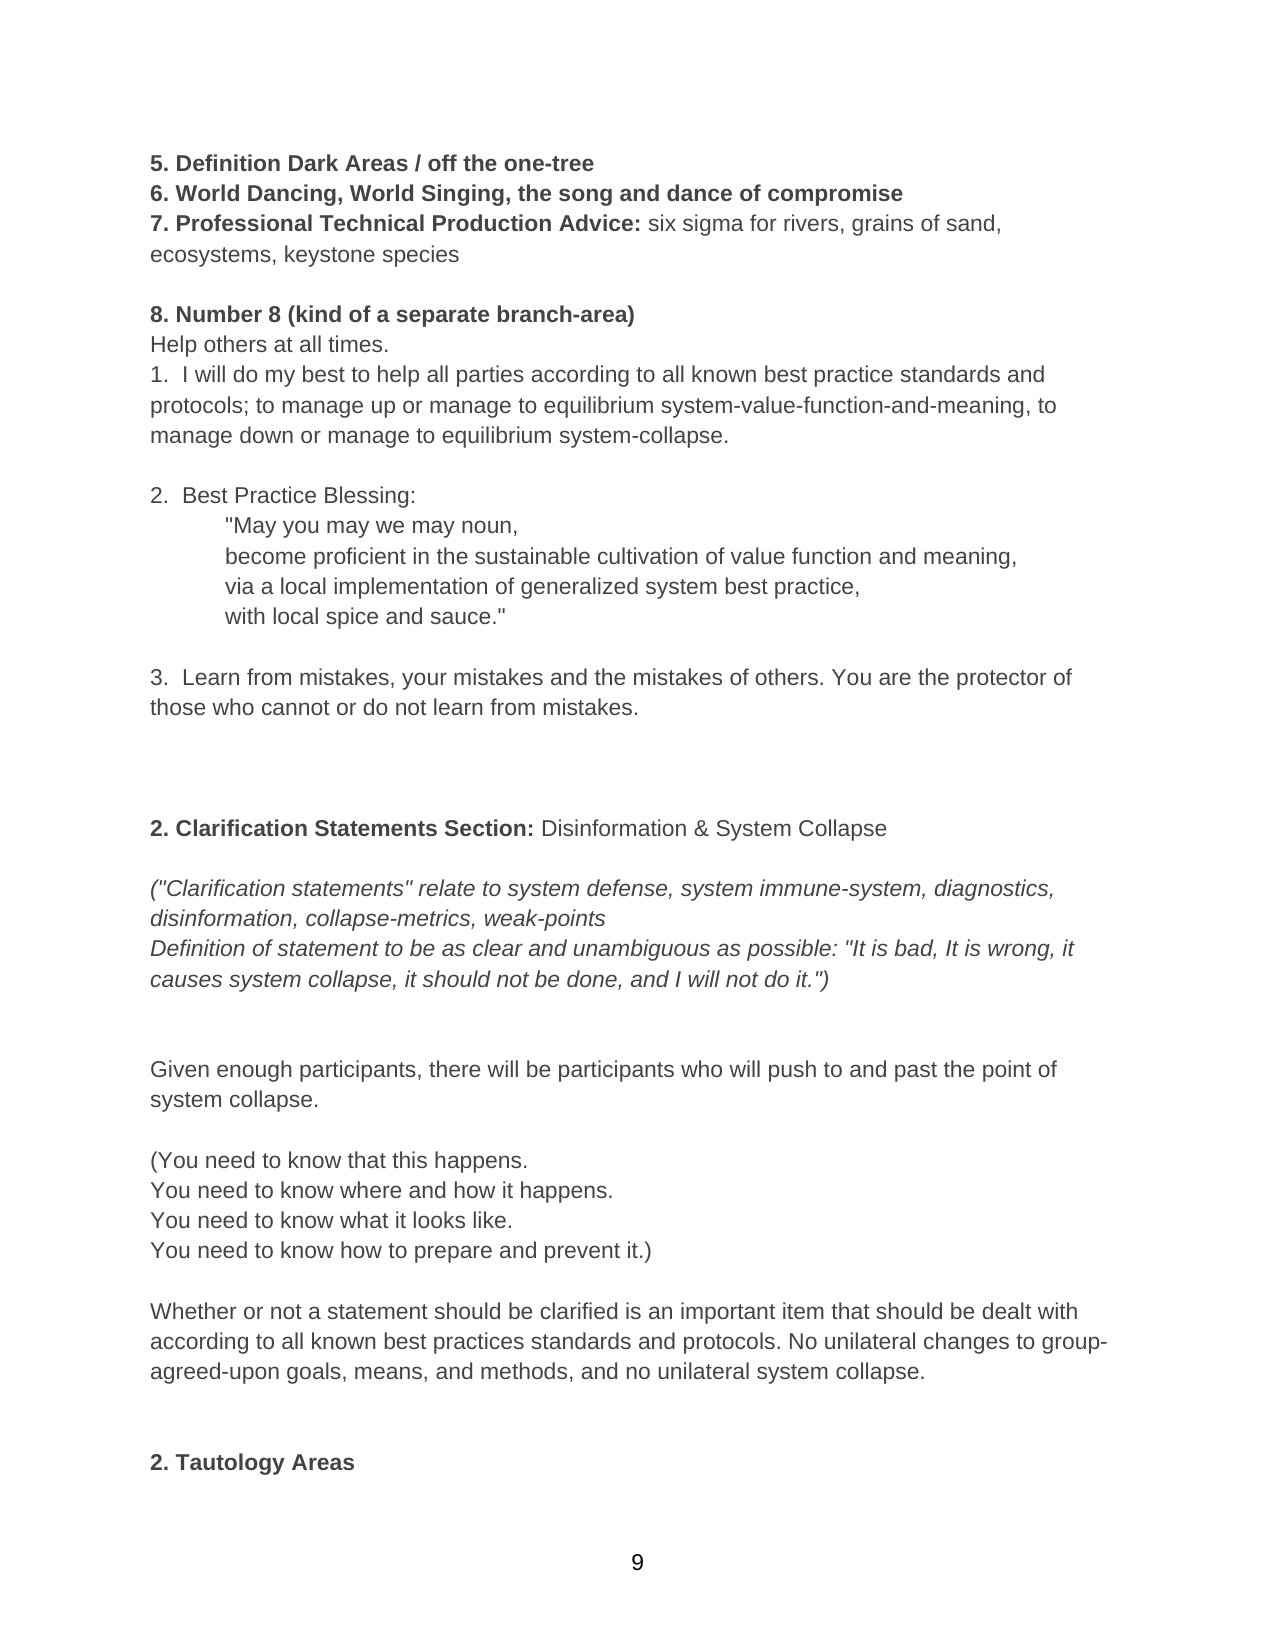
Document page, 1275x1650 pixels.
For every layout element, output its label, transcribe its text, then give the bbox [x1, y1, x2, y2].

text via a local implementation of generalized system best practice, [225, 573, 1125, 599]
text Definition of statement to be as clear and unambiguous as possible: "It is bad, It is wrong, it causes system collapse, it should not be done, and I will not do it.") [150, 935, 1125, 992]
text Given enough participants, there will be participants who will push to and past the point of system collapse. [150, 1056, 1125, 1113]
text ("Clarification statements" relate to system defense, system immune-system, diagnostics, disinformation, collapse-metrics, weak-points [150, 875, 1125, 932]
text 7. Professional Technical Production Advice: six sigma for rivers, grains of sand, ecosystems, keystone species [150, 210, 1125, 267]
text 8. Number 8 (kind of a separate branch-area) [150, 301, 1125, 327]
text 2. Clarification Statements Section: Disinformation & System Collapse [150, 814, 1125, 841]
text 1. I will do my best to help all parties according to all known best practice standards and protocols; to manage up or manage to equilibrium system-value-function-and-meaning, to manage down or manage to equilibrium system-collapse. [150, 361, 1125, 448]
text 2. Best Practice Blessing: [150, 482, 1125, 509]
text (You need to know that this happens. [150, 1147, 1125, 1173]
text 3. Learn from mistakes, your mistakes and the mistakes of others. You are the protector of those who cannot or do not learn from mistakes. [150, 663, 1125, 720]
text You need to know what it looks like. [150, 1207, 1125, 1234]
text become proficient in the sustainable cultivation of value function and meaning, [225, 543, 1125, 569]
text Help others at all times. [150, 331, 1125, 358]
text 5. Definition Dark Areas / off the one-tree [150, 150, 1125, 176]
text You need to know how to prepare and prevent it.) [150, 1237, 1125, 1264]
text with local spice and sauce." [225, 603, 1125, 629]
text Whether or not a statement should be clarified is an important item that should be dealt with according to all known best practices standards and protocols. No unilateral changes to group-agreed-upon goals, means, and methods, and no unilateral system collapse. [150, 1298, 1125, 1385]
text 6. World Dancing, World Singing, the song and dance of compromise [150, 180, 1125, 207]
text 2. Tautology Areas [150, 1449, 1125, 1475]
text You need to know where and how it happens. [150, 1177, 1125, 1203]
text "May you may we may noun, [225, 512, 1125, 539]
